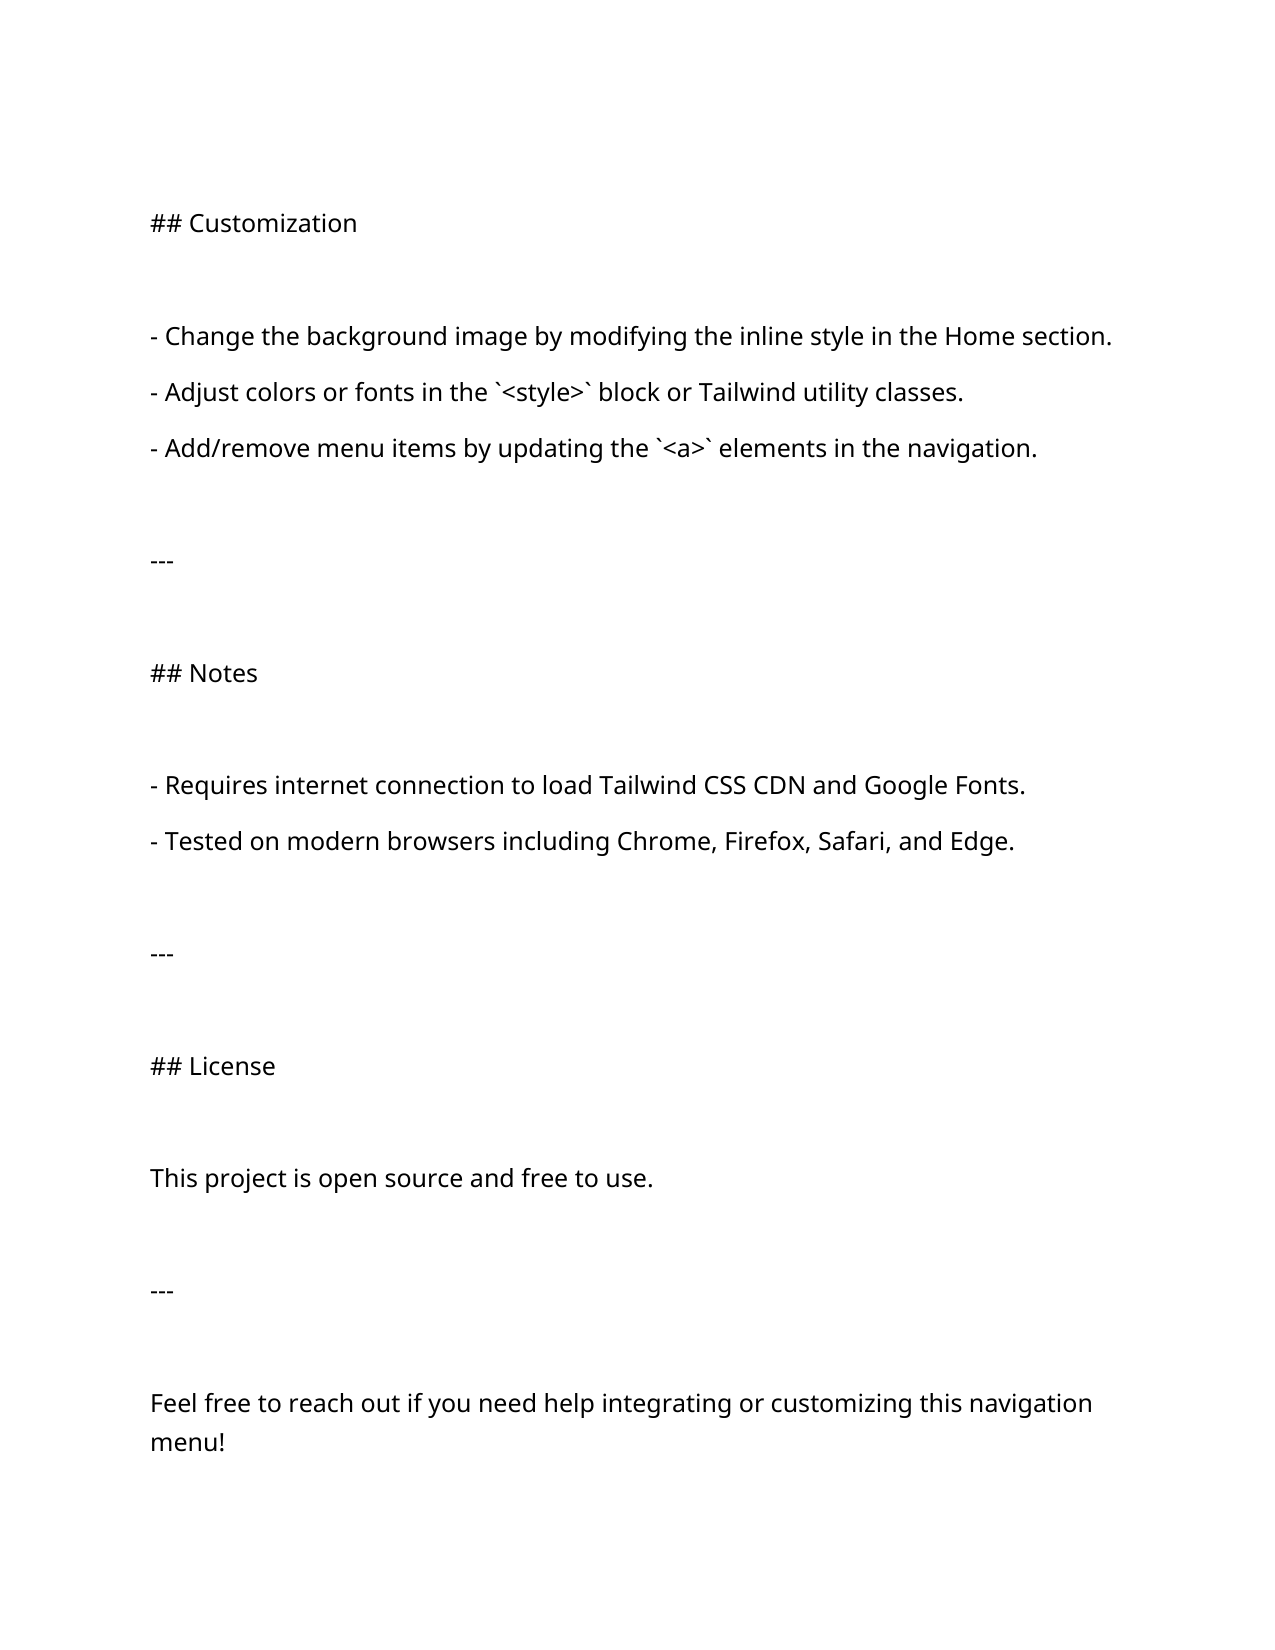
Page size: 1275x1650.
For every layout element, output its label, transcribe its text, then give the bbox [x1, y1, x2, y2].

text Feel free to reach out if you need help integrating or customizing this navigation menu! [150, 1385, 1125, 1459]
text --- [150, 1273, 1125, 1307]
text - Tested on modern browsers including Chrome, Firefox, Safari, and Edge. [150, 824, 1125, 858]
text ## Notes [150, 655, 1125, 689]
text - Adjust colors or fonts in the `<style>` block or Tailwind utility classes. [150, 374, 1125, 409]
text - Change the background image by modifying the inline style in the Home section. [150, 318, 1125, 352]
text --- [150, 543, 1125, 577]
text - Add/remove menu items by updating the `<a>` elements in the navigation. [150, 431, 1125, 465]
text --- [150, 936, 1125, 970]
text ## License [150, 1048, 1125, 1082]
text This project is open source and free to use. [150, 1161, 1125, 1195]
text - Requires internet connection to load Tailwind CSS CDN and Google Fonts. [150, 768, 1125, 802]
text ## Customization [150, 206, 1125, 240]
